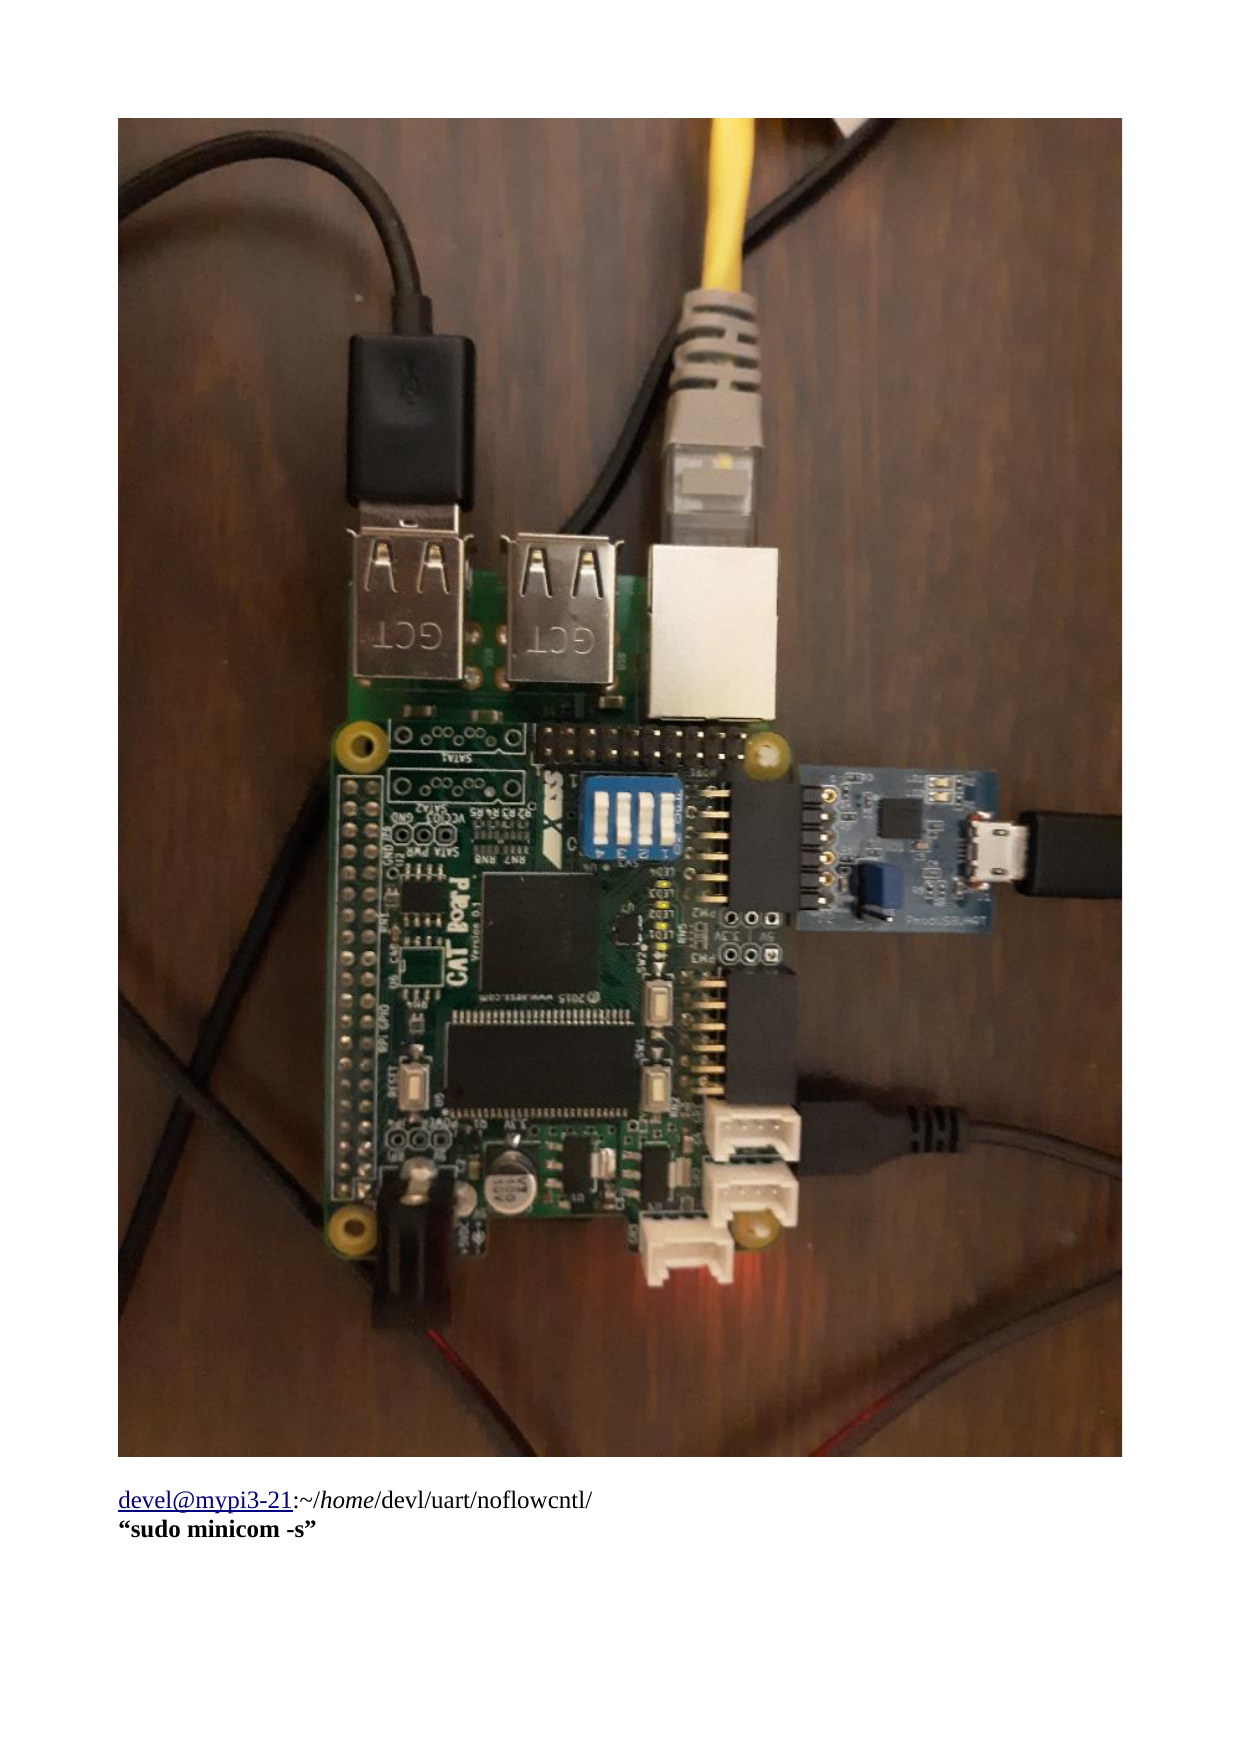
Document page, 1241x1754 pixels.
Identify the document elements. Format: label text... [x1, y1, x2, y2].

text “sudo minicom -s” [118, 1514, 1122, 1543]
text devel@mypi3-21:~/home/devl/uart/noflowcntl/ [118, 1485, 1122, 1514]
picture [118, 118, 1123, 1457]
